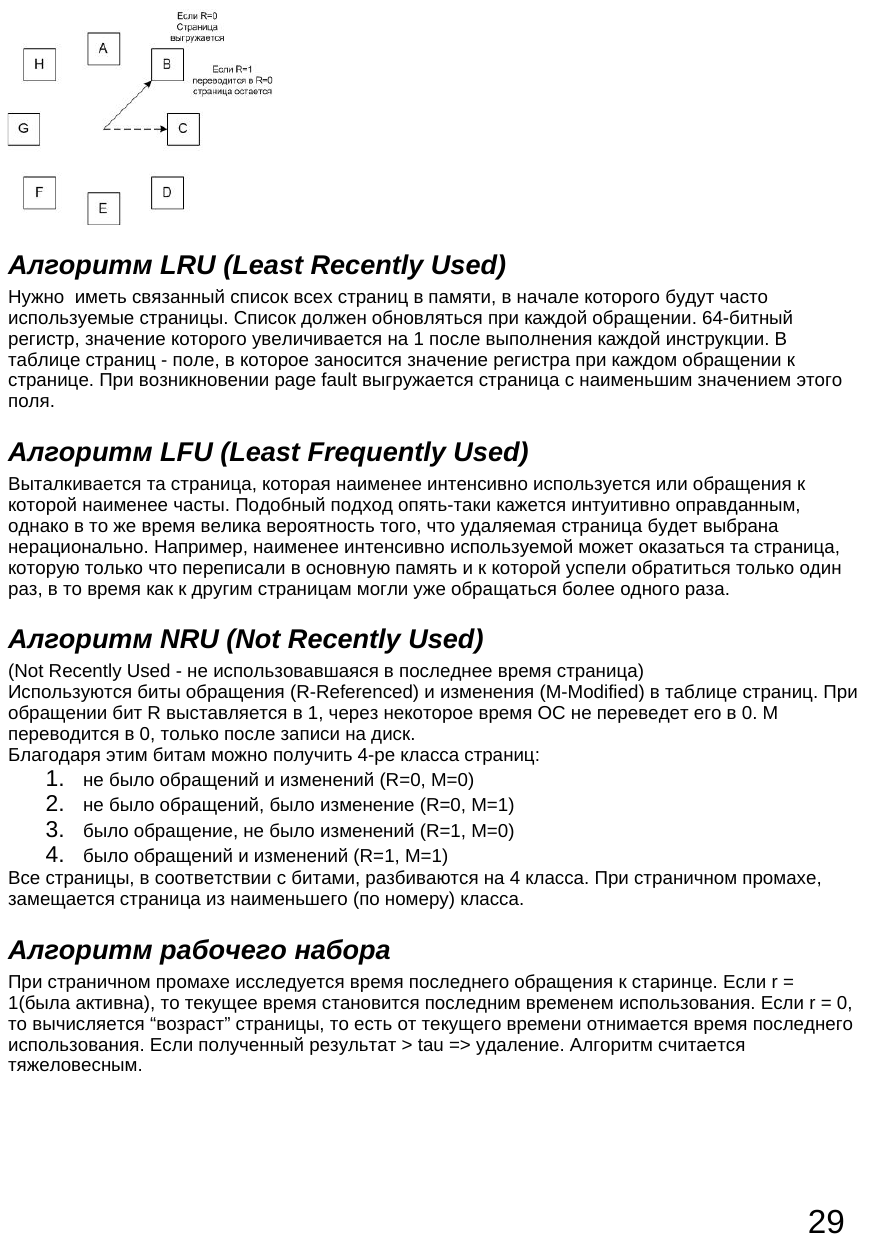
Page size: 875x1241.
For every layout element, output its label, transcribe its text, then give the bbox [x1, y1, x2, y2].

list было обращение, не было изменений (R=1, M=0) [45, 816, 861, 842]
picture [7, 9, 273, 225]
text (Not Recently Used - не использовавшаяся в последнее время страница) [8, 661, 861, 681]
text Выталкивается та страница, которая наименее интенсивно используется или обращения к которой наименее часты. Подобный подход опять-таки кажется интуитивно оправданным, однако в то же время велика вероятность того, что удаляемая страница будет выбрана нерационально. Например, наименее интенсивно используемой может оказаться та страница, которую только что переписали в основную память и к которой успели обратиться только один раз, в то время как к другим страницам могли уже обращаться более одного раза. [8, 473, 861, 599]
subtitle Алгоритм LFU (Least Frequently Used) [8, 437, 861, 467]
subtitle Алгоритм рабочего набора [8, 934, 861, 965]
subtitle Алгоритм NRU (Not Recently Used) [8, 624, 861, 654]
text Все страницы, в соответствии с битами, разбиваются на 4 класса. При страничном промахе, замещается страница из наименьшего (по номеру) класса. [8, 868, 861, 909]
text При страничном промахе исследуется время последнего обращения к старинце. Если r = 1(была активна), то текущее время становится последним временем использования. Если r = 0, то вычисляется “возраст” страницы, то есть от текущего времени отнимается время последнего использования. Если полученный результат > tau => удаление. Алгоритм считается тяжеловесным. [8, 971, 861, 1076]
text Используются биты обращения (R-Referenced) и изменения (M-Modified) в таблице страниц. При обращении бит R выставляется в 1, через некоторое время ОС не переведет его в 0. M переводится в 0, только после записи на диск. [8, 681, 861, 744]
text Благодаря этим битам можно получить 4-ре класса страниц: [8, 744, 861, 765]
list не было обращений, было изменение (R=0, M=1) [45, 791, 861, 816]
subtitle Алгоритм LRU (Least Recently Used) [8, 249, 861, 280]
list было обращений и изменений (R=1, M=1) [45, 842, 861, 868]
list не было обращений и изменений (R=0, M=0) [45, 765, 861, 791]
text Нужно иметь связанный список всех страниц в памяти, в начале которого будут часто используемые страницы. Список должен обновляться при каждой обращении. 64-битный регистр, значение которого увеличивается на 1 после выполнения каждой инструкции. В таблице страниц - поле, в которое заносится значение регистра при каждом обращении к странице. При возникновении page fault выгружается страница с наименьшим значением этого поля. [8, 286, 861, 412]
